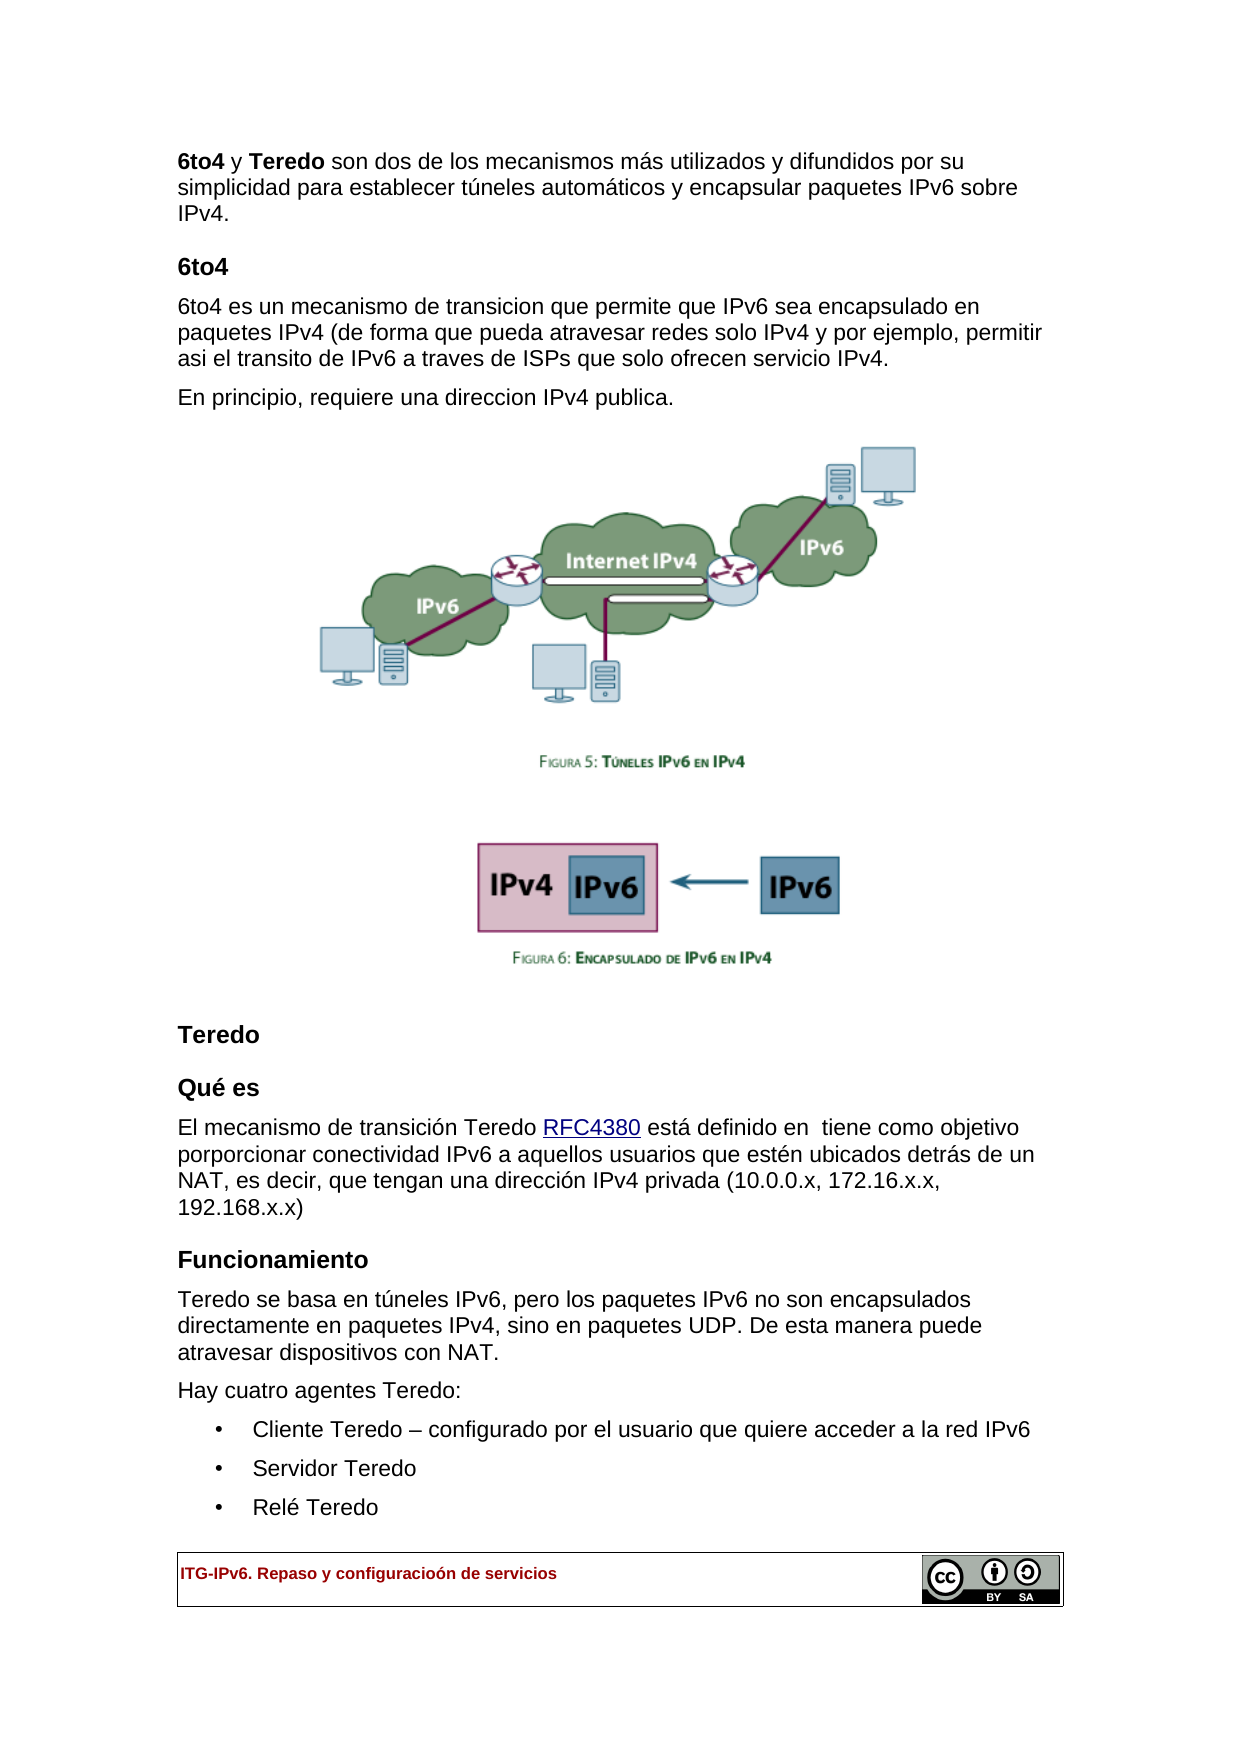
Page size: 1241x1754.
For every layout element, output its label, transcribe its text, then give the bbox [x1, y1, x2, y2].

list Relé Teredo [215, 1494, 1063, 1520]
subtitle Teredo [177, 1020, 1063, 1048]
list Cliente Teredo – configurado por el usuario que quiere acceder a la red IPv6 [215, 1416, 1063, 1443]
text Teredo se basa en túneles IPv6, pero los paquetes IPv6 no son encapsulados directamente en paquetes IPv4, sino en paquetes UDP. De esta manera puede atravesar dispositivos con NAT. [177, 1286, 1063, 1365]
picture [308, 423, 932, 969]
subtitle 6to4 [177, 252, 1063, 280]
subtitle Qué es [177, 1073, 1063, 1102]
subtitle Funcionamiento [177, 1245, 1063, 1273]
picture [922, 1555, 1060, 1604]
text 6to4 y Teredo son dos de los mecanismos más utilizados y difundidos por su simplicidad para establecer túneles automáticos y encapsular paquetes IPv6 sobre IPv4. [177, 148, 1063, 227]
text Hay cuatro agentes Teredo: [177, 1377, 1063, 1404]
text El mecanismo de transición Teredo RFC4380 está definido en tiene como objetivo porporcionar conectividad IPv6 a aquellos usuarios que estén ubicados detrás de un NAT, es decir, que tengan una dirección IPv4 privada (10.0.0.x, 172.16.x.x, 192.168.x.x) [177, 1114, 1063, 1220]
list Servidor Teredo [215, 1455, 1063, 1481]
text En principio, requiere una direccion IPv4 publica. [177, 384, 1063, 411]
text 6to4 es un mecanismo de transicion que permite que IPv6 sea encapsulado en paquetes IPv4 (de forma que pueda atravesar redes solo IPv4 y por ejemplo, permitir asi el transito de IPv6 a traves de ISPs que solo ofrecen servicio IPv4. [177, 293, 1063, 372]
